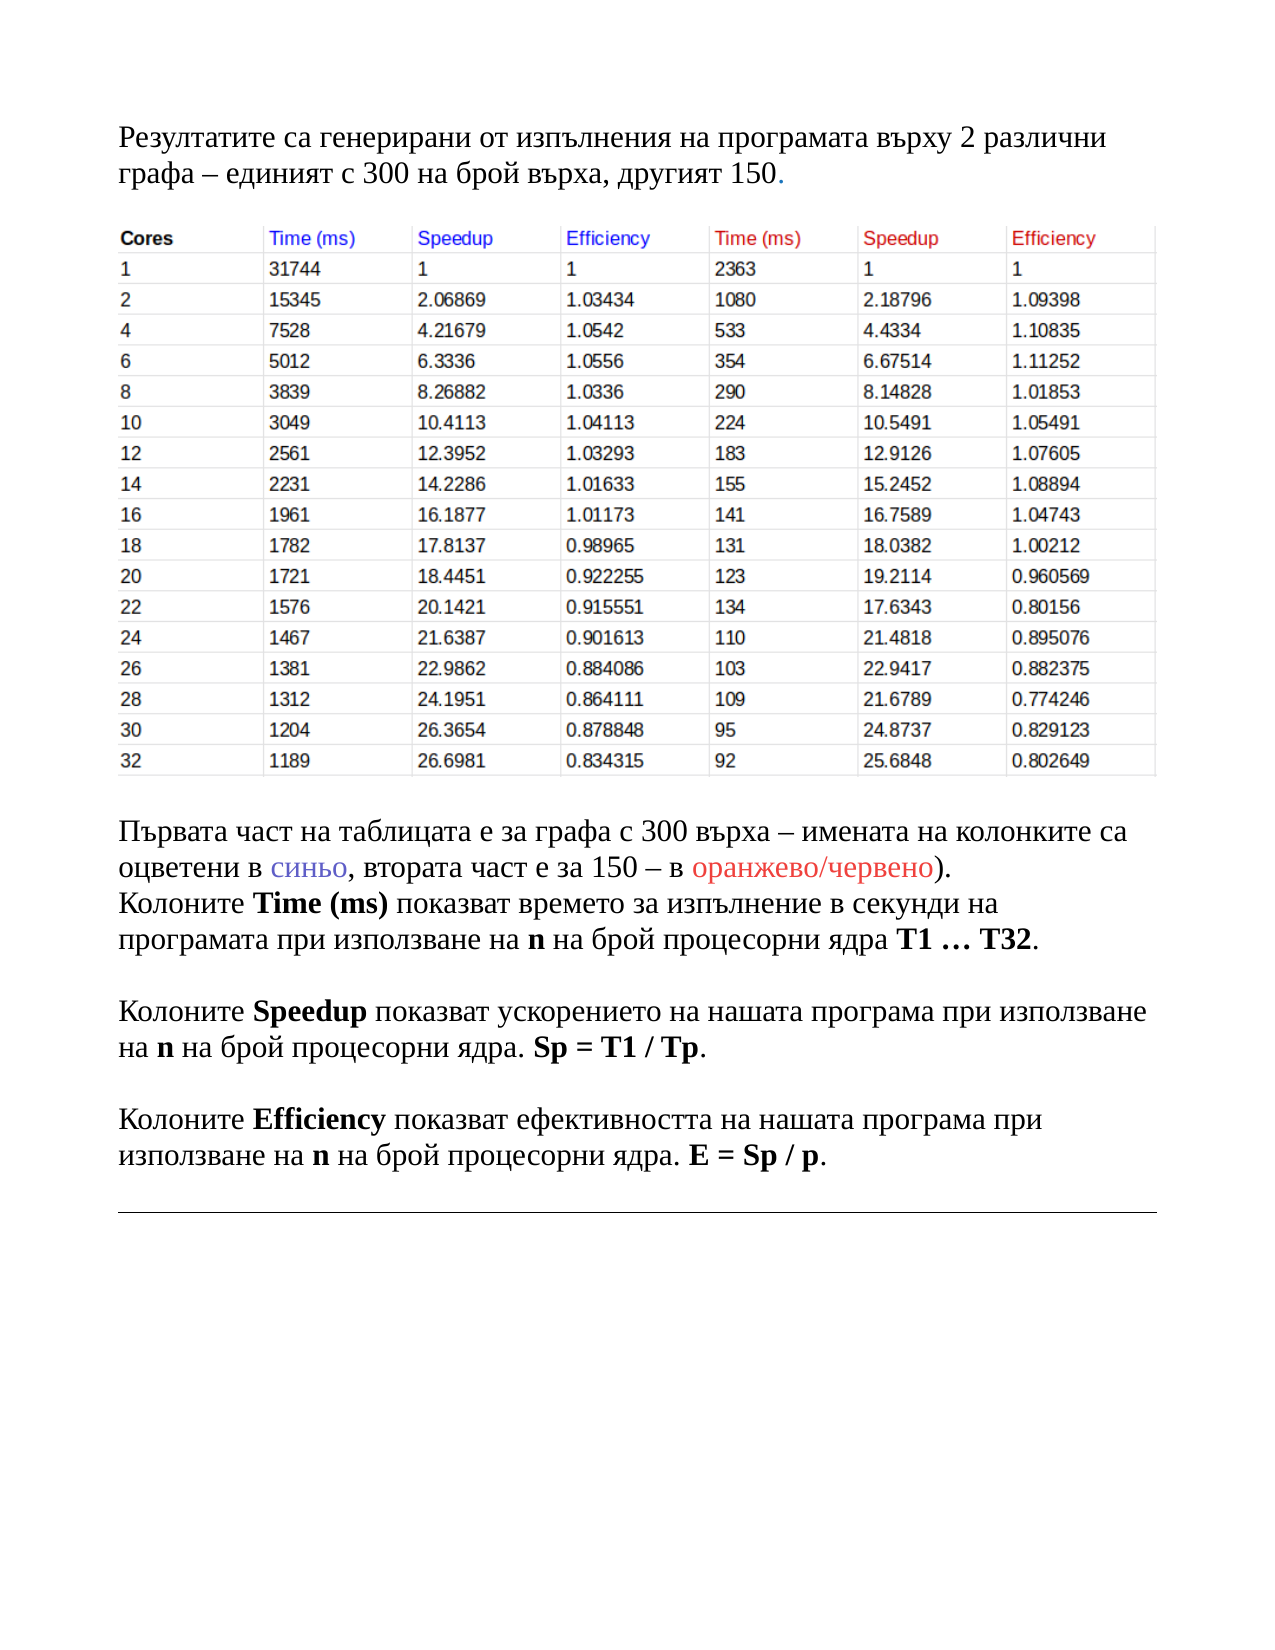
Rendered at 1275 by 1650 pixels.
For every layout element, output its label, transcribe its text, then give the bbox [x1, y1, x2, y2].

text Колоните Time (ms) показват времето за изпълнение в секунди на програмата при използване на n на брой процесорни ядра Т1 … Т32. [118, 884, 1157, 956]
text Първата част на таблицата е за графа с 300 върха – имената на колонките са оцветени в синьо, втората част е за 150 – в оранжево/червено). [118, 812, 1157, 884]
text Колоните Efficiency показват ефективността на нашата програма при използване на n на брой процесорни ядра. E = Sp / p. [118, 1100, 1157, 1172]
picture [118, 226, 1157, 777]
text Колоните Speedup показват ускорението на нашата програма при използване на n на брой процесорни ядра. Sp = T1 / Tp. [118, 992, 1157, 1064]
text Резултатите са генерирани от изпълнения на програмата върху 2 различни графа – единият с 300 на брой върха, другият 150. [118, 118, 1157, 190]
